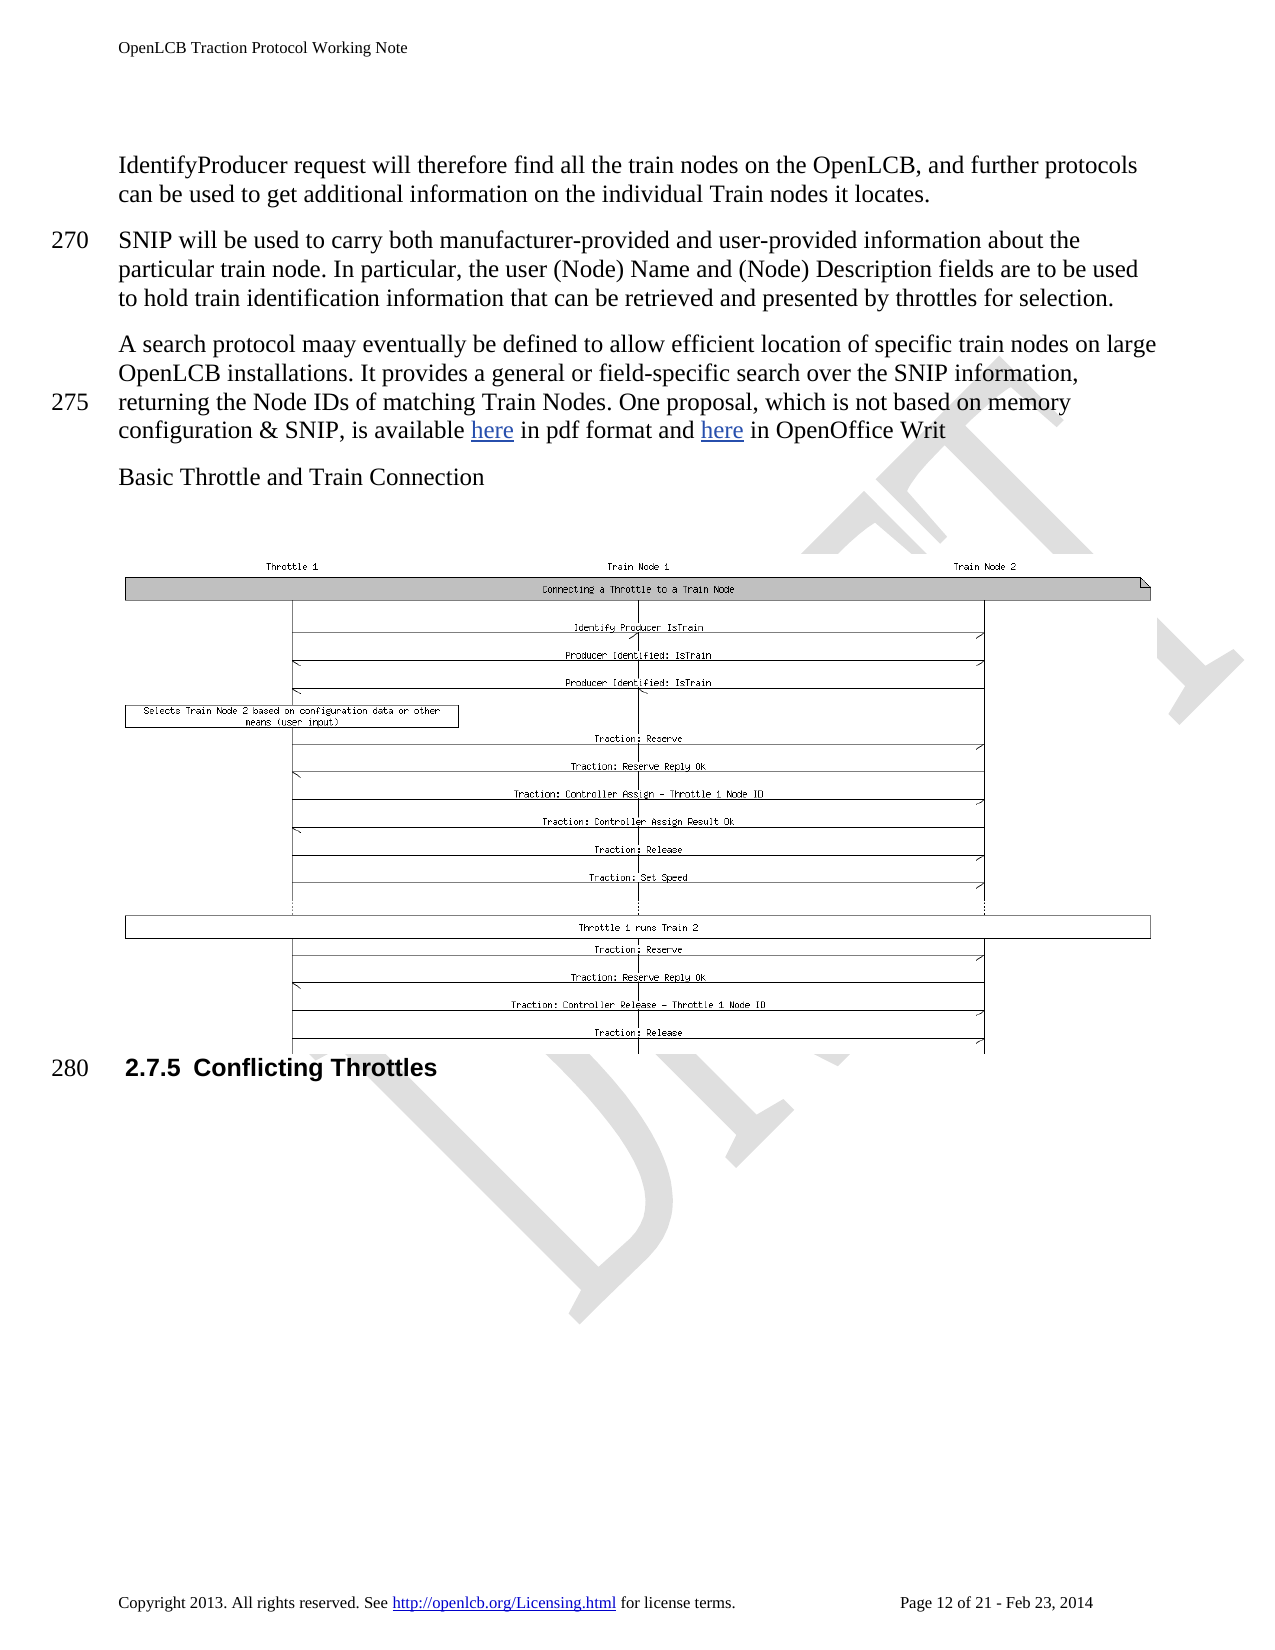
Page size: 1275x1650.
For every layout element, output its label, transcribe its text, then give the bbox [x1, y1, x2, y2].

picture [118, 554, 1157, 1054]
subtitle Conflicting Throttles [118, 1054, 372, 1082]
subtitle Conflicting Throttles [387, 1054, 572, 1082]
text SNIP will be used to carry both manufacturer-provided and user-provided information about the particular train node. In particular, the user (Node) Name and (Node) Description fields are to be used to hold train identification information that can be retrieved and presented by throttles for selection. [118, 225, 1157, 311]
subtitle Conflicting Throttles [591, 1054, 682, 1082]
text A search protocol maay eventually be defined to allow efficient location of specific train nodes on large OpenLCB installations. It provides a general or field-specific search over the SNIP information, returning the Node IDs of matching Train Nodes. One proposal, which is not based on memory configuration & SNIP, is available here in pdf format and here in OpenOffice Writ [118, 329, 1157, 444]
text IdentifyProducer request will therefore find all the train nodes on the OpenLCB, and further protocols can be used to get additional information on the individual Train nodes it locates. [118, 150, 1157, 207]
subtitle Conflicting Throttles [697, 1054, 1157, 1082]
